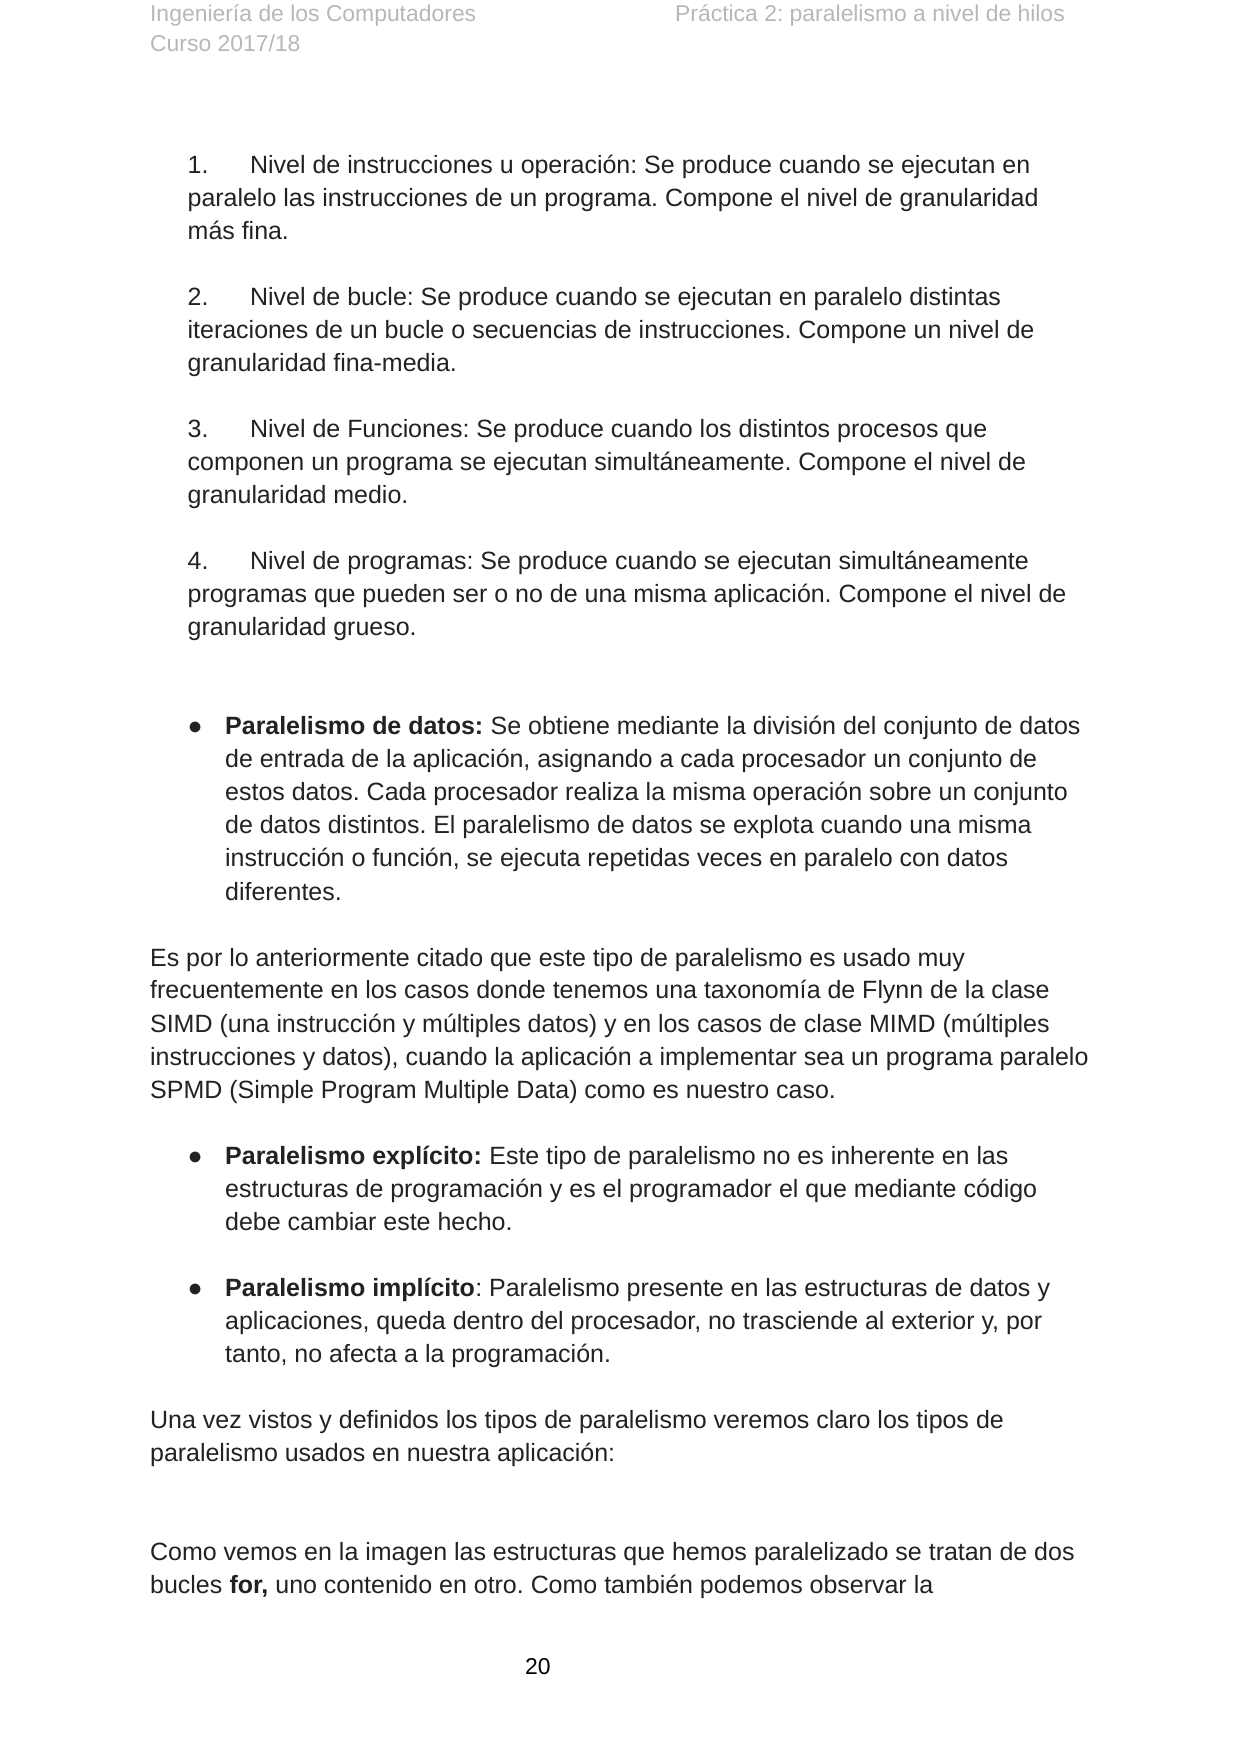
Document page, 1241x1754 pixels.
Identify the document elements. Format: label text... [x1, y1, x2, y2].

list Paralelismo explícito: Este tipo de paralelismo no es inherente en las estructuras de programación y es el programador el que mediante código debe cambiar este hecho. [187, 1141, 1090, 1235]
text Es por lo anteriormente citado que este tipo de paralelismo es usado muy frecuentemente en los casos donde tenemos una taxonomía de Flynn de la clase SIMD (una instrucción y múltiples datos) y en los casos de clase MIMD (múltiples instrucciones y datos), cuando la aplicación a implementar sea un programa paralelo SPMD (Simple Program Multiple Data) como es nuestro caso. [150, 942, 1090, 1103]
text 4. Nivel de programas: Se produce cuando se ejecutan simultáneamente programas que pueden ser o no de una misma aplicación. Compone el nivel de granularidad grueso. [187, 546, 1090, 641]
text Una vez vistos y definidos los tipos de paralelismo veremos claro los tipos de paralelismo usados en nuestra aplicación: [150, 1405, 1090, 1467]
text 1. Nivel de instrucciones u operación: Se produce cuando se ejecutan en paralelo las instrucciones de un programa. Compone el nivel de granularidad más fina. [187, 150, 1090, 245]
text 2. Nivel de bucle: Se produce cuando se ejecutan en paralelo distintas iteraciones de un bucle o secuencias de instrucciones. Compone un nivel de granularidad fina-media. [187, 282, 1090, 377]
text 3. Nivel de Funciones: Se produce cuando los distintos procesos que componen un programa se ejecutan simultáneamente. Compone el nivel de granularidad medio. [187, 414, 1090, 509]
text Como vemos en la imagen las estructuras que hemos paralelizado se tratan de dos bucles for, uno contenido en otro. Como también podemos observar la [150, 1537, 1090, 1599]
list Paralelismo de datos: Se obtiene mediante la división del conjunto de datos de entrada de la aplicación, asignando a cada procesador un conjunto de estos datos. Cada procesador realiza la misma operación sobre un conjunto de datos distintos. El paralelismo de datos se explota cuando una misma instrucción o función, se ejecuta repetidas veces en paralelo con datos diferentes. [187, 711, 1090, 905]
list Paralelismo implícito: Paralelismo presente en las estructuras de datos y aplicaciones, queda dentro del procesador, no trasciende al exterior y, por tanto, no afecta a la programación. [187, 1273, 1090, 1367]
